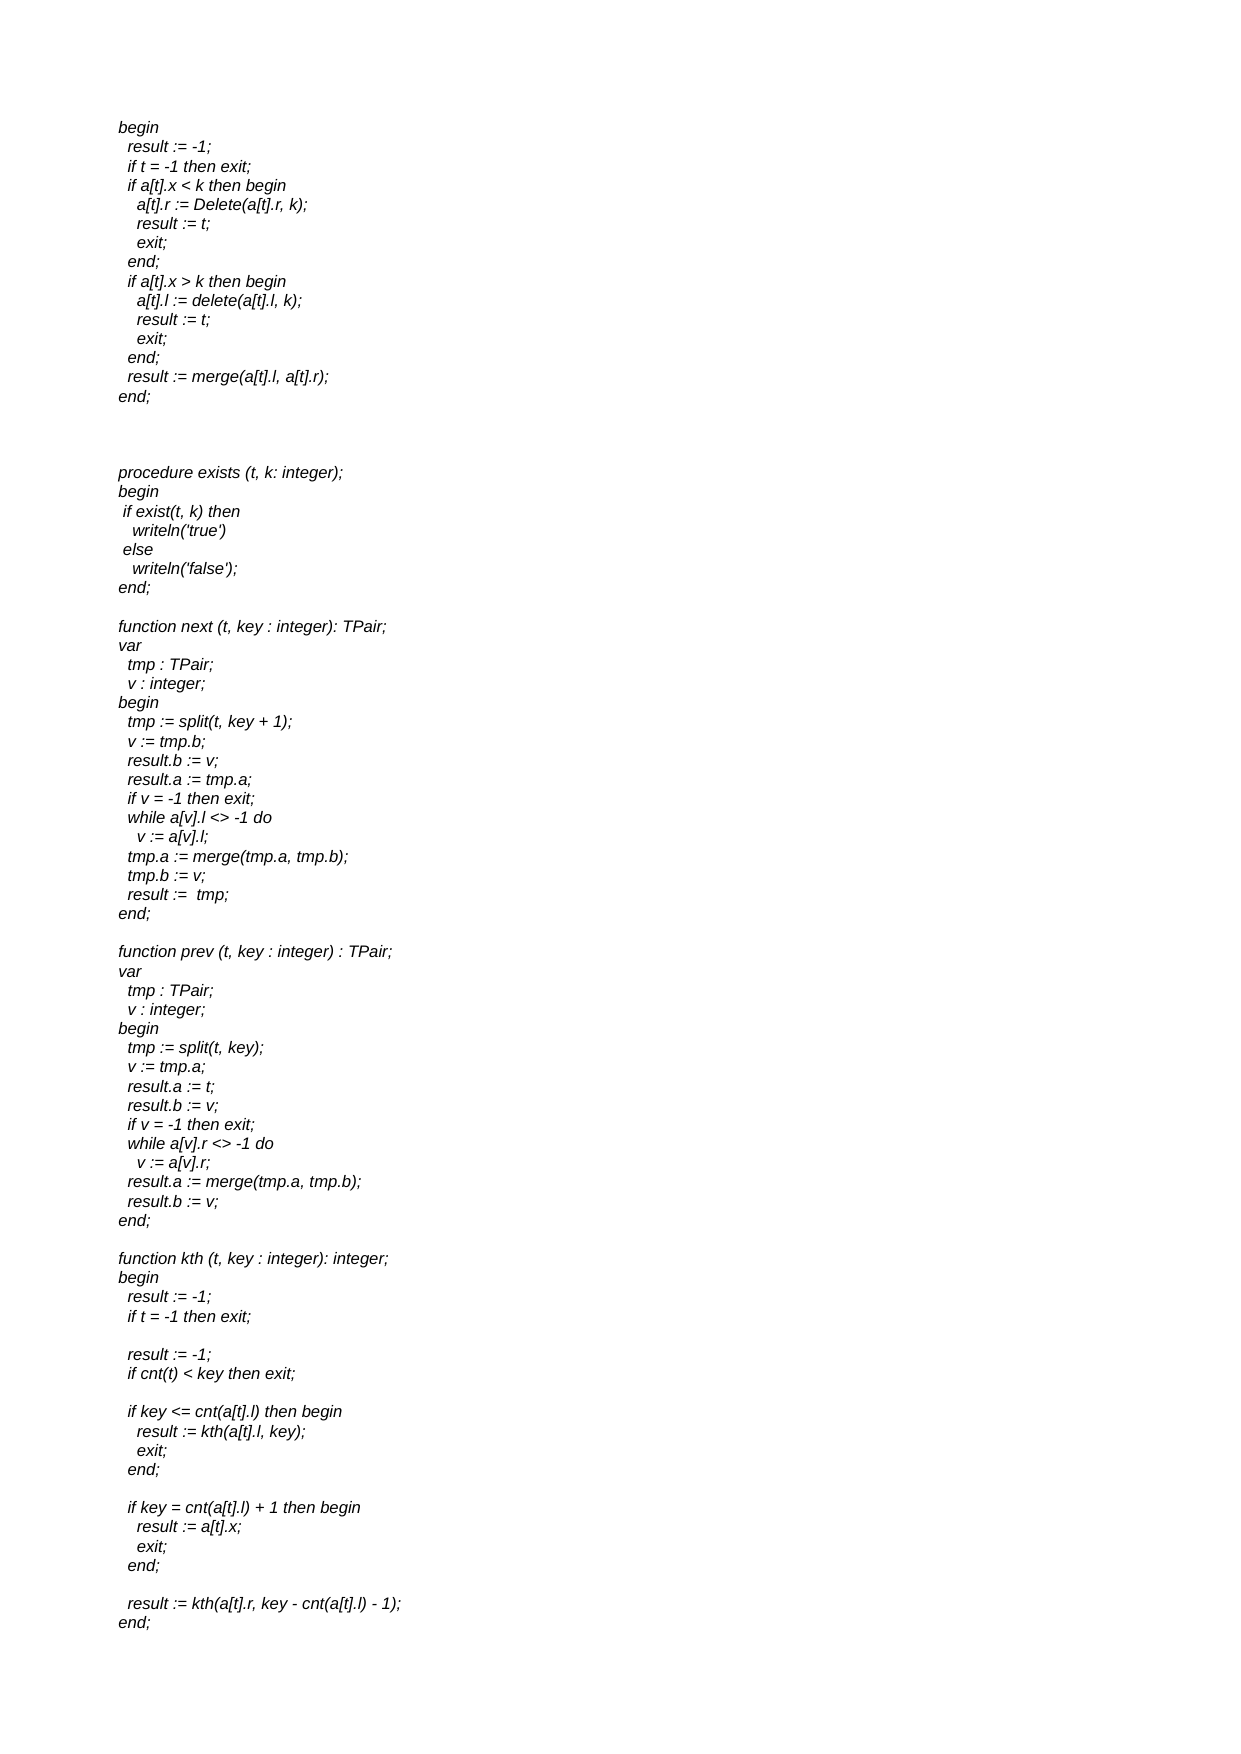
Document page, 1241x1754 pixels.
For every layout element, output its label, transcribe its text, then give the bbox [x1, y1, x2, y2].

text exit; [118, 1441, 1122, 1460]
text tmp := split(t, key + 1); [118, 712, 1122, 731]
text end; [118, 252, 1122, 271]
text v : integer; [118, 1000, 1122, 1019]
text result := -1; [118, 1287, 1122, 1306]
text if a[t].x < k then begin [118, 176, 1122, 195]
text if exist(t, k) then [118, 501, 1122, 521]
text end; [118, 1613, 1122, 1632]
text end; [118, 578, 1122, 597]
text result.a := t; [118, 1076, 1122, 1096]
text v := a[v].r; [118, 1153, 1122, 1172]
text result.b := v; [118, 751, 1122, 770]
text exit; [118, 1536, 1122, 1556]
text begin [118, 482, 1122, 501]
text result.a := tmp.a; [118, 770, 1122, 789]
text while a[v].r <> -1 do [118, 1134, 1122, 1153]
text var [118, 636, 1122, 655]
text result := tmp; [118, 885, 1122, 904]
text exit; [118, 329, 1122, 348]
text result := -1; [118, 1345, 1122, 1364]
text if key = cnt(a[t].l) + 1 then begin [118, 1498, 1122, 1517]
text a[t].r := Delete(a[t].r, k); [118, 195, 1122, 214]
text result := a[t].x; [118, 1517, 1122, 1536]
text v := a[v].l; [118, 827, 1122, 846]
text if t = -1 then exit; [118, 1306, 1122, 1326]
text exit; [118, 233, 1122, 252]
text function next (t, key : integer): TPair; [118, 616, 1122, 636]
text end; [118, 1211, 1122, 1230]
text begin [118, 118, 1122, 137]
text end; [118, 1556, 1122, 1575]
text v := tmp.b; [118, 731, 1122, 751]
text a[t].l := delete(a[t].l, k); [118, 291, 1122, 310]
text tmp.a := merge(tmp.a, tmp.b); [118, 846, 1122, 866]
text result.b := v; [118, 1096, 1122, 1115]
text if v = -1 then exit; [118, 1115, 1122, 1134]
text end; [118, 904, 1122, 923]
text v := tmp.a; [118, 1057, 1122, 1076]
text procedure exists (t, k: integer); [118, 463, 1122, 482]
text begin [118, 1019, 1122, 1038]
text if key <= cnt(a[t].l) then begin [118, 1402, 1122, 1421]
text result := kth(a[t].l, key); [118, 1421, 1122, 1441]
text if v = -1 then exit; [118, 789, 1122, 808]
text result := t; [118, 310, 1122, 329]
text result := kth(a[t].r, key - cnt(a[t].l) - 1); [118, 1594, 1122, 1613]
text tmp : TPair; [118, 981, 1122, 1000]
text if t = -1 then exit; [118, 156, 1122, 176]
text writeln('true') [118, 521, 1122, 540]
text begin [118, 693, 1122, 712]
text begin [118, 1268, 1122, 1287]
text function prev (t, key : integer) : TPair; [118, 942, 1122, 961]
text var [118, 961, 1122, 981]
text tmp := split(t, key); [118, 1038, 1122, 1057]
text end; [118, 386, 1122, 406]
text v : integer; [118, 674, 1122, 693]
text result := t; [118, 214, 1122, 233]
text result := -1; [118, 137, 1122, 156]
text if a[t].x > k then begin [118, 271, 1122, 291]
text tmp.b := v; [118, 866, 1122, 885]
text tmp : TPair; [118, 655, 1122, 674]
text end; [118, 348, 1122, 367]
text result.a := merge(tmp.a, tmp.b); [118, 1172, 1122, 1191]
text result := merge(a[t].l, a[t].r); [118, 367, 1122, 386]
text function kth (t, key : integer): integer; [118, 1249, 1122, 1268]
text else [118, 540, 1122, 559]
text end; [118, 1460, 1122, 1479]
text if cnt(t) < key then exit; [118, 1364, 1122, 1383]
text while a[v].l <> -1 do [118, 808, 1122, 827]
text result.b := v; [118, 1191, 1122, 1211]
text writeln('false'); [118, 559, 1122, 578]
